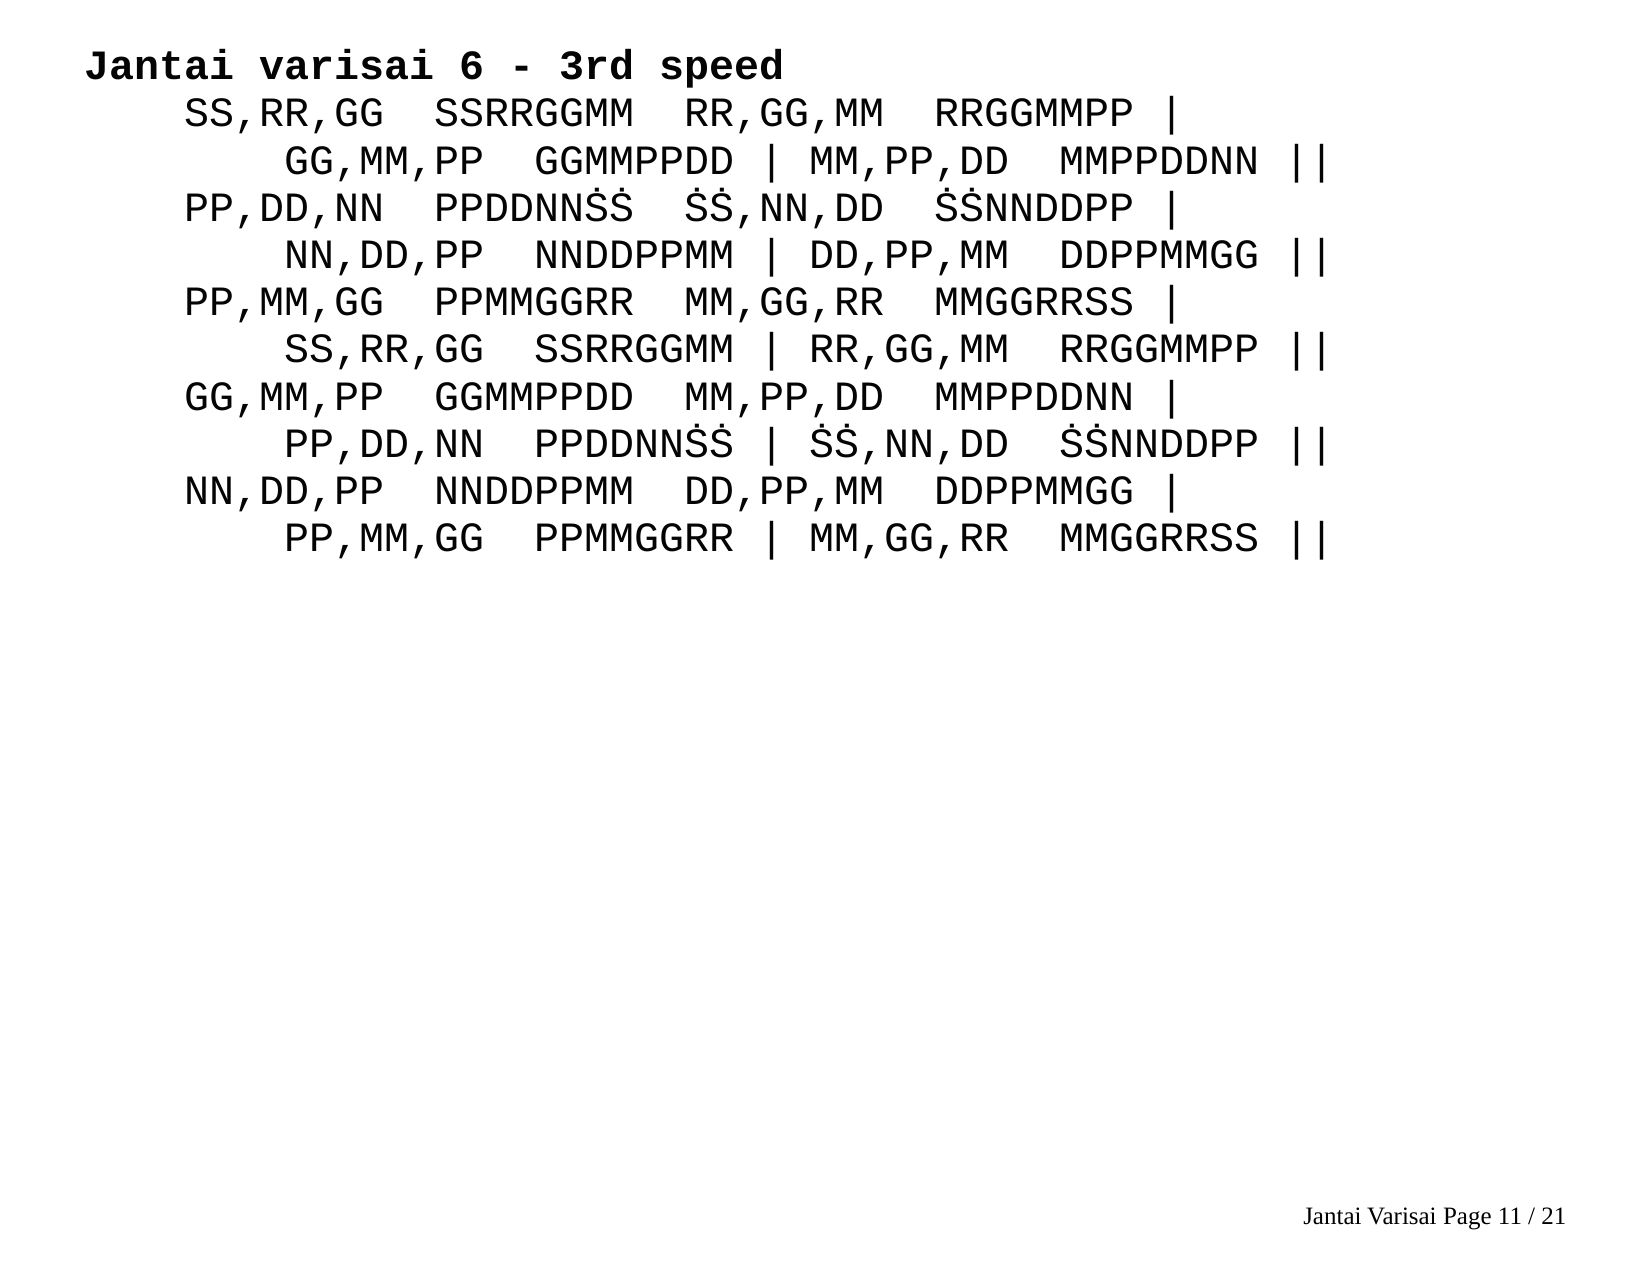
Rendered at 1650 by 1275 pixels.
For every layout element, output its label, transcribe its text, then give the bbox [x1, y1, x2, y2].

text SS,RR,GG SSRRGGMM | RR,GG,MM RRGGMMPP || [84, 328, 1566, 375]
text PP,MM,GG PPMMGGRR | MM,GG,RR MMGGRRSS || [84, 517, 1566, 564]
text PP,DD,NN PPDDNNṠṠ | ṠṠ,NN,DD ṠṠNNDDPP || [84, 422, 1566, 470]
text Jantai varisai 6 - 3rd speed [84, 45, 1566, 92]
text GG,MM,PP GGMMPPDD | MM,PP,DD MMPPDDNN || [84, 139, 1566, 187]
text NN,DD,PP NNDDPPMM DD,PP,MM DDPPMMGG | [84, 470, 1566, 517]
text SS,RR,GG SSRRGGMM RR,GG,MM RRGGMMPP | [84, 92, 1566, 139]
text GG,MM,PP GGMMPPDD MM,PP,DD MMPPDDNN | [84, 375, 1566, 422]
text PP,MM,GG PPMMGGRR MM,GG,RR MMGGRRSS | [84, 281, 1566, 328]
text NN,DD,PP NNDDPPMM | DD,PP,MM DDPPMMGG || [84, 234, 1566, 281]
text PP,DD,NN PPDDNNṠṠ ṠṠ,NN,DD ṠṠNNDDPP | [84, 187, 1566, 234]
